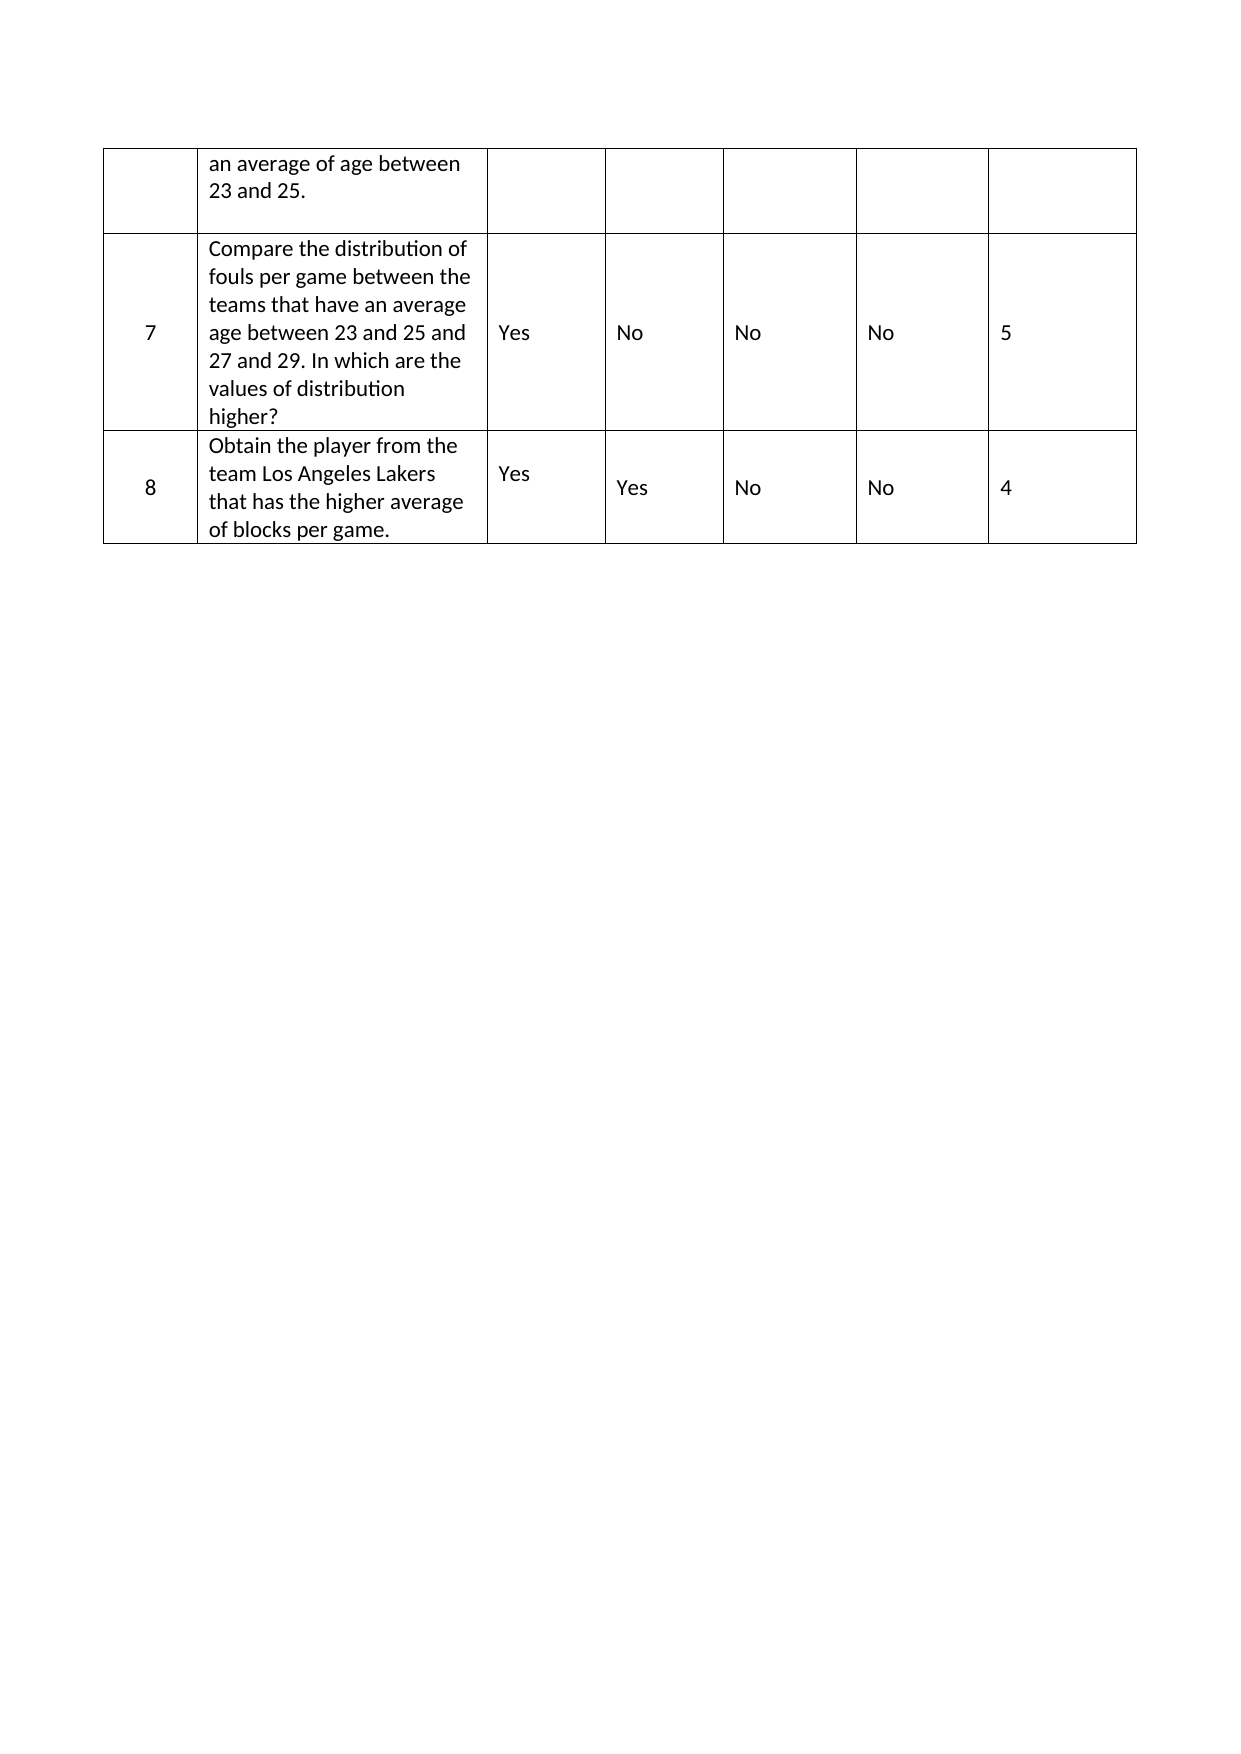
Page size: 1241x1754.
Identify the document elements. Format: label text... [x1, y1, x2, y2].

table_cell Yes [606, 431, 723, 543]
table_cell No [724, 431, 856, 543]
table_cell [606, 149, 723, 233]
table_cell No [606, 234, 723, 430]
table_cell Obtain the player from the team Los Angeles Lakers that has the higher average of blocks per game. [198, 431, 487, 543]
table_cell an average of age between 23 and 25. [198, 149, 487, 233]
table_cell No [857, 431, 988, 543]
table_cell 7 [104, 234, 197, 430]
table_cell [488, 149, 605, 233]
table_cell No [724, 234, 856, 430]
table_cell [989, 149, 1136, 233]
table_cell No [857, 234, 988, 430]
table_cell [724, 149, 856, 233]
table_cell Yes [488, 431, 605, 543]
table_cell [857, 149, 988, 233]
table_cell 5 [989, 234, 1136, 430]
table_cell [104, 149, 197, 233]
table_cell Compare the distribution of fouls per game between the teams that have an average age between 23 and 25 and 27 and 29. In which are the values of distribution higher? [198, 234, 487, 430]
table_cell 4 [989, 431, 1136, 543]
table_cell Yes [488, 234, 605, 430]
table_cell 8 [104, 431, 197, 543]
